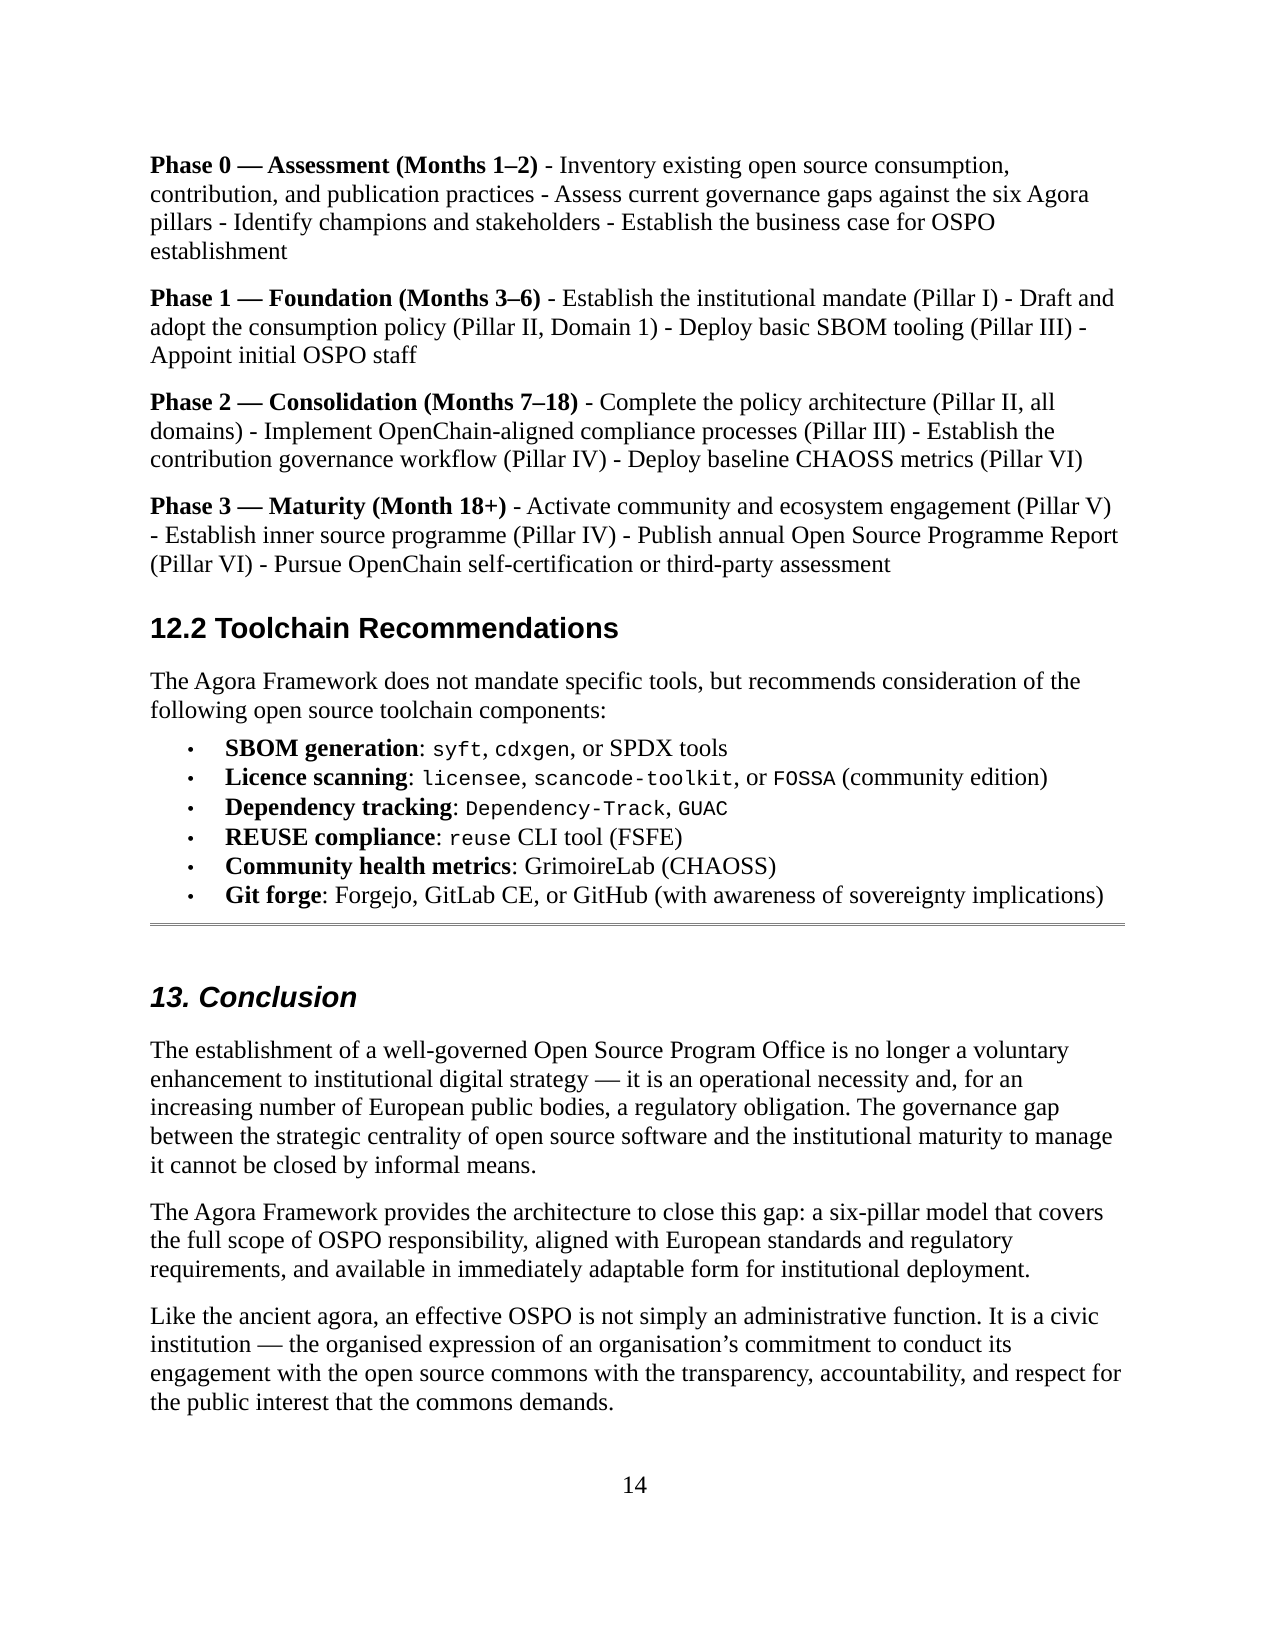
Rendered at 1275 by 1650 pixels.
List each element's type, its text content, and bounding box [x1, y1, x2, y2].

text Phase 3 — Maturity (Month 18+) - Activate community and ecosystem engagement (Pillar V) - Establish inner source programme (Pillar IV) - Publish annual Open Source Programme Report (Pillar VI) - Pursue OpenChain self-certification or third-party assessment [150, 491, 1125, 577]
text The Agora Framework does not mandate specific tools, but recommends consideration of the following open source toolchain components: [150, 666, 1125, 724]
list Community health metrics: GrimoireLab (CHAOSS) [187, 851, 1125, 880]
subtitle 12.2 Toolchain Recommendations [150, 611, 1125, 645]
text Phase 0 — Assessment (Months 1–2) - Inventory existing open source consumption, contribution, and publication practices - Assess current governance gaps against the six Agora pillars - Identify champions and stakeholders - Establish the business case for OSPO establishment [150, 150, 1125, 265]
subtitle 13. Conclusion [150, 980, 1125, 1013]
list SBOM generation: syft, cdxgen, or SPDX tools [187, 733, 1125, 762]
text Phase 2 — Consolidation (Months 7–18) - Complete the policy architecture (Pillar II, all domains) - Implement OpenChain-aligned compliance processes (Pillar III) - Establish the contribution governance workflow (Pillar IV) - Deploy baseline CHAOSS metrics (Pillar VI) [150, 387, 1125, 473]
list Git forge: Forgejo, GitLab CE, or GitHub (with awareness of sovereignty implications) [187, 880, 1125, 909]
text Phase 1 — Foundation (Months 3–6) - Establish the institutional mandate (Pillar I) - Draft and adopt the consumption policy (Pillar II, Domain 1) - Deploy basic SBOM tooling (Pillar III) - Appoint initial OSPO staff [150, 283, 1125, 369]
list Dependency tracking: Dependency-Track, GUAC [187, 792, 1125, 822]
list REUSE compliance: reuse CLI tool (FSFE) [187, 822, 1125, 851]
text The Agora Framework provides the architecture to close this gap: a six-pillar model that covers the full scope of OSPO responsibility, aligned with European standards and regulatory requirements, and available in immediately adaptable form for institutional deployment. [150, 1197, 1125, 1283]
list Licence scanning: licensee, scancode-toolkit, or FOSSA (community edition) [187, 762, 1125, 792]
text Like the ancient agora, an effective OSPO is not simply an administrative function. It is a civic institution — the organised expression of an organisation’s commitment to conduct its engagement with the open source commons with the transparency, accountability, and respect for the public interest that the commons demands. [150, 1301, 1125, 1416]
text The establishment of a well-governed Open Source Program Office is no longer a voluntary enhancement to institutional digital strategy — it is an operational necessity and, for an increasing number of European public bodies, a regulatory obligation. The governance gap between the strategic centrality of open source software and the institutional maturity to manage it cannot be closed by informal means. [150, 1035, 1125, 1179]
